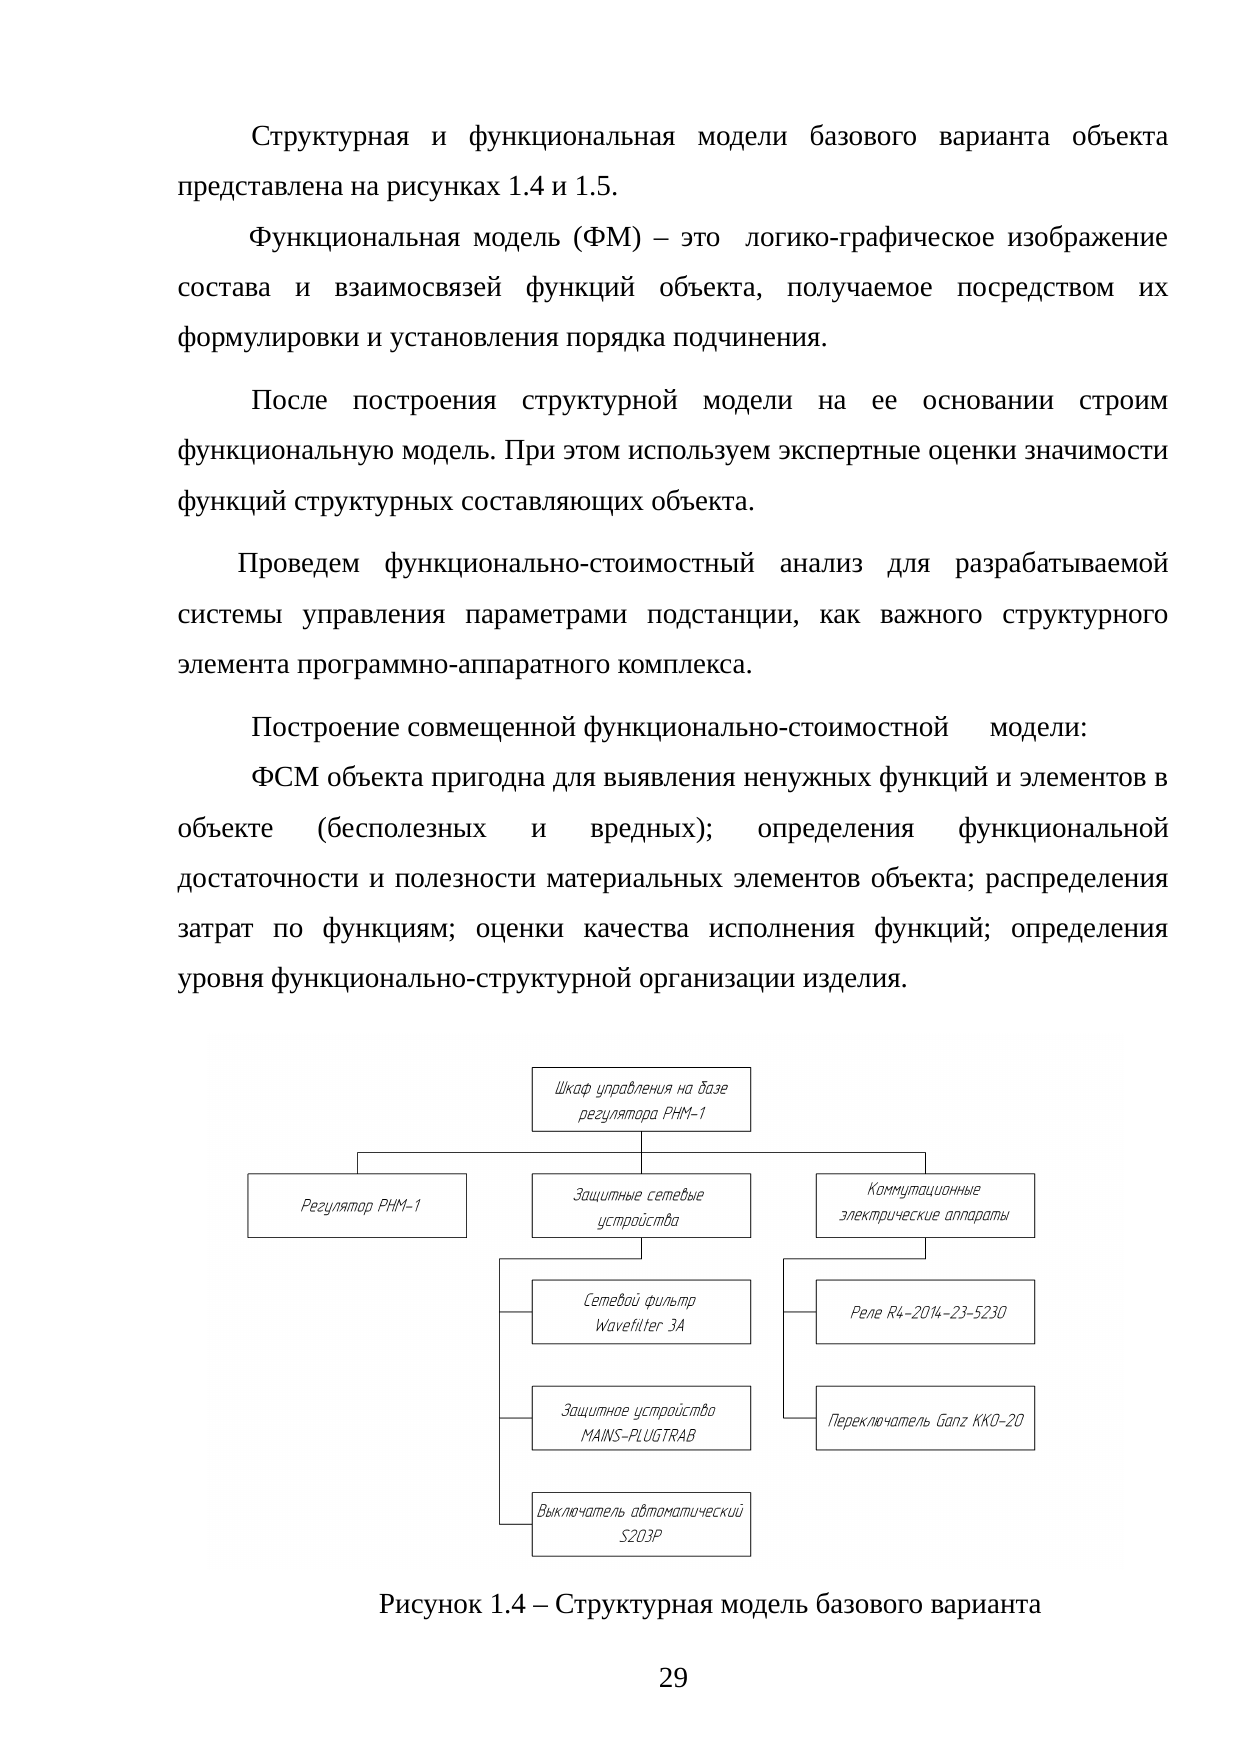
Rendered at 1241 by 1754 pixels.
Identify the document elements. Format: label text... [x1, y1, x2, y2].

text После построения структурной модели на ее основании строим функциональную модель. При этом используем экспертные оценки значимости функций структурных составляющих объекта. [177, 382, 1169, 516]
text ФСМ объекта пригодна для выявления ненужных функций и элементов в объекте (бесполезных и вредных); определения функциональной достаточности и полезности материальных элементов объекта; распределения затрат по функциям; оценки качества исполнения функций; определения уровня функционально-структурной организации изделия. [177, 759, 1169, 994]
text Функциональная модель (ФМ) – это логико-графическое изображение состава и взаимосвязей функций объекта, получаемое посредством их формулировки и установления порядка подчинения. [177, 219, 1169, 353]
text Построение совмещенной функционально-стоимостной модели: [177, 709, 1169, 743]
picture [207, 1033, 1124, 1570]
text Рисунок 1.4 – Структурная модель базового варианта [251, 1124, 1169, 1620]
text Структурная и функциональная модели базового варианта объекта представлена на рисунках 1.4 и 1.5. [177, 118, 1169, 202]
text Проведем функционально-стоимостный анализ для разрабатываемой системы управления параметрами подстанции, как важного структурного элемента программно-аппаратного комплекса. [177, 546, 1169, 680]
